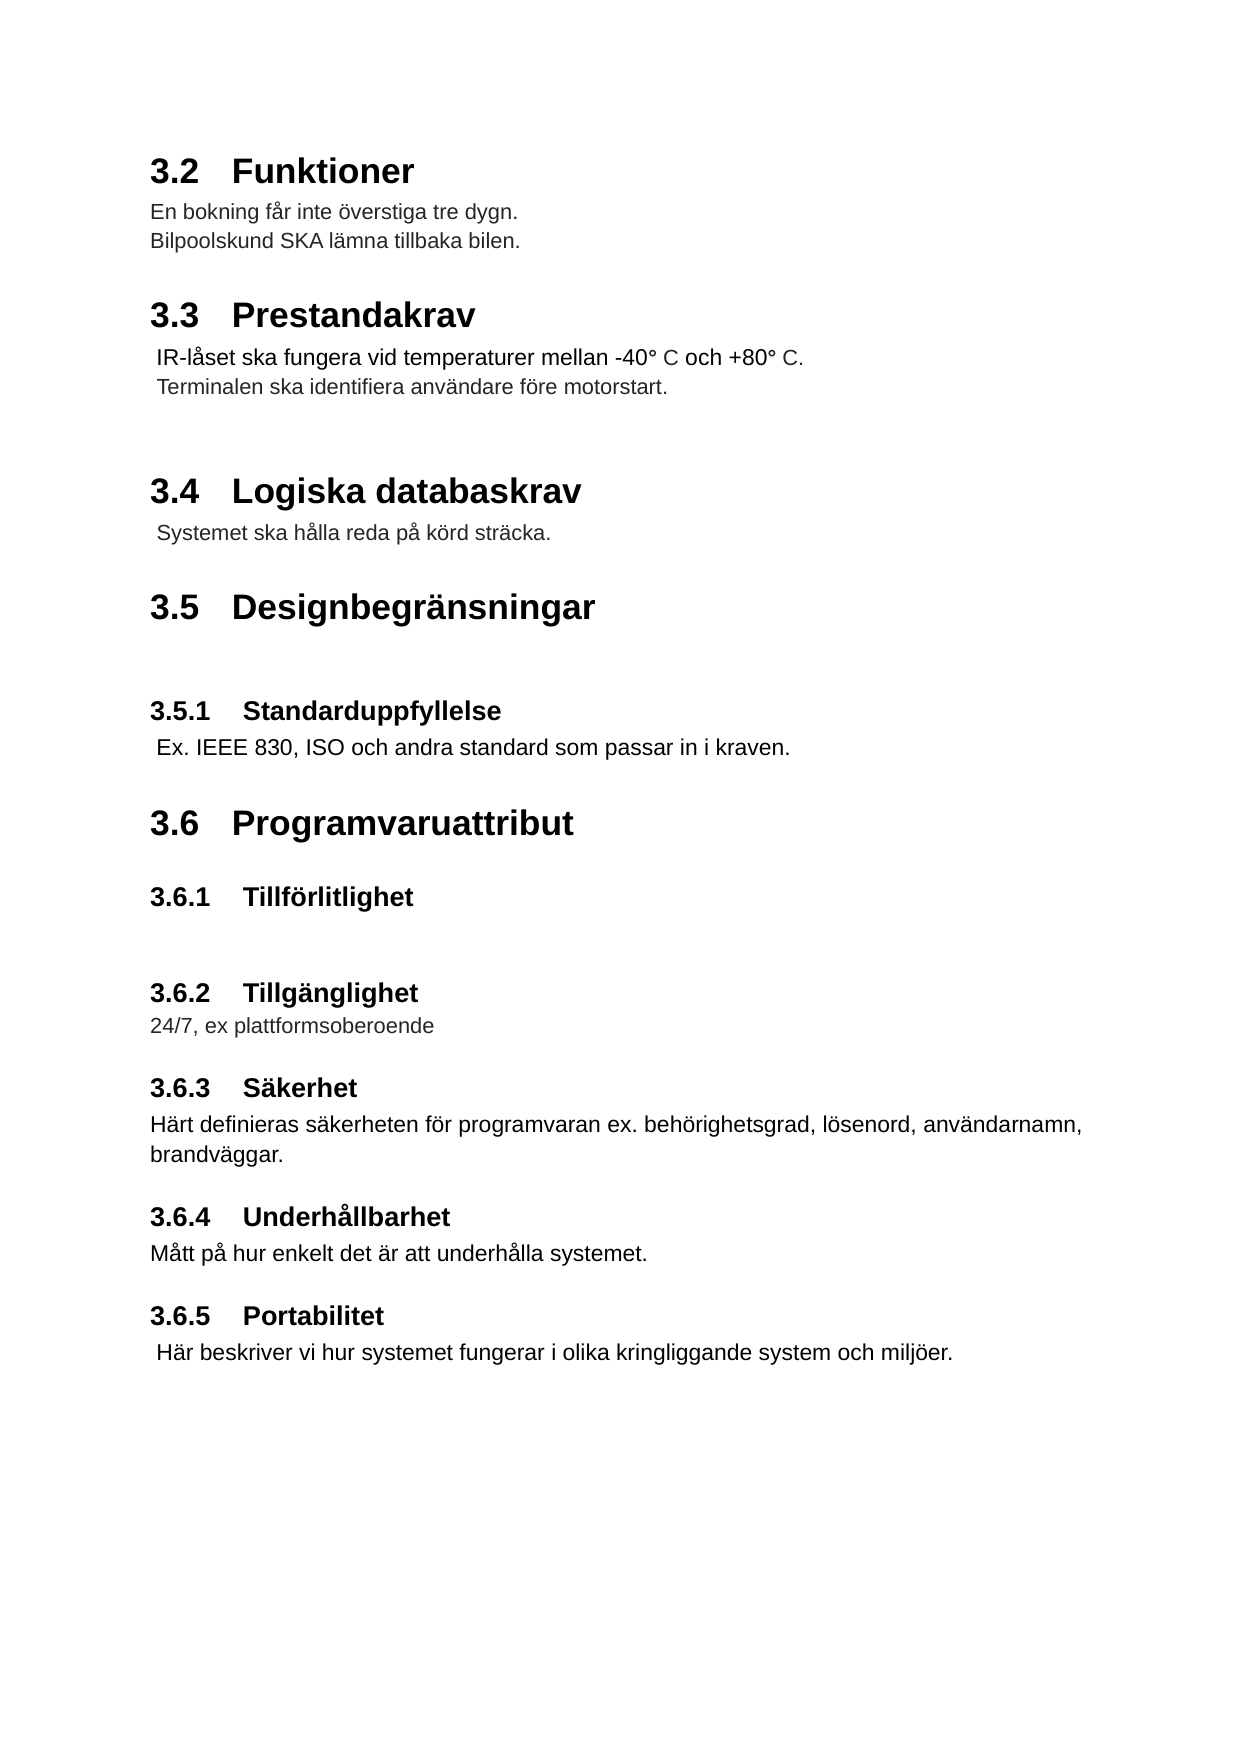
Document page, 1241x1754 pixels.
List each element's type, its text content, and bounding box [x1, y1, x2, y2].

subtitle 3.3 Prestandakrav [150, 294, 1090, 335]
subtitle 3.4 Logiska databaskrav [150, 471, 1090, 511]
text Systemet ska hålla reda på körd sträcka. [150, 519, 1090, 545]
subtitle 3.6.5 Portabilitet [150, 1300, 1090, 1331]
subtitle 3.6 Programvaruattribut [150, 802, 1090, 843]
text IR-låset ska fungera vid temperaturer mellan -40° C och +80° C. [150, 343, 1090, 370]
text Härt definieras säkerheten för programvaran ex. behörighetsgrad, lösenord, användarnamn, brandväggar. [150, 1111, 1090, 1168]
text Mått på hur enkelt det är att underhålla systemet. [150, 1240, 1090, 1267]
text 24/7, ex plattformsoberoende [150, 1013, 1090, 1039]
text En bokning får inte överstiga tre dygn. [150, 199, 1090, 224]
subtitle 3.6.3 Säkerhet [150, 1072, 1090, 1103]
subtitle 3.5 Designbegränsningar [150, 586, 1090, 627]
text Ex. IEEE 830, ISO och andra standard som passar in i kraven. [150, 734, 1090, 761]
text 3.6.2 Tillgänglighet [150, 977, 1090, 1009]
subtitle 3.2 Funktioner [150, 150, 1090, 191]
text 3.6.1 Tillförlitlighet [150, 881, 1090, 912]
subtitle 3.6.4 Underhållbarhet [150, 1201, 1090, 1232]
text Terminalen ska identifiera användare före motorstart. [150, 374, 1090, 399]
subtitle 3.5.1 Standarduppfyllelse [150, 694, 1090, 726]
text Bilpoolskund SKA lämna tillbaka bilen. [150, 228, 1090, 253]
text Här beskriver vi hur systemet fungerar i olika kringliggande system och miljöer. [150, 1339, 1090, 1366]
